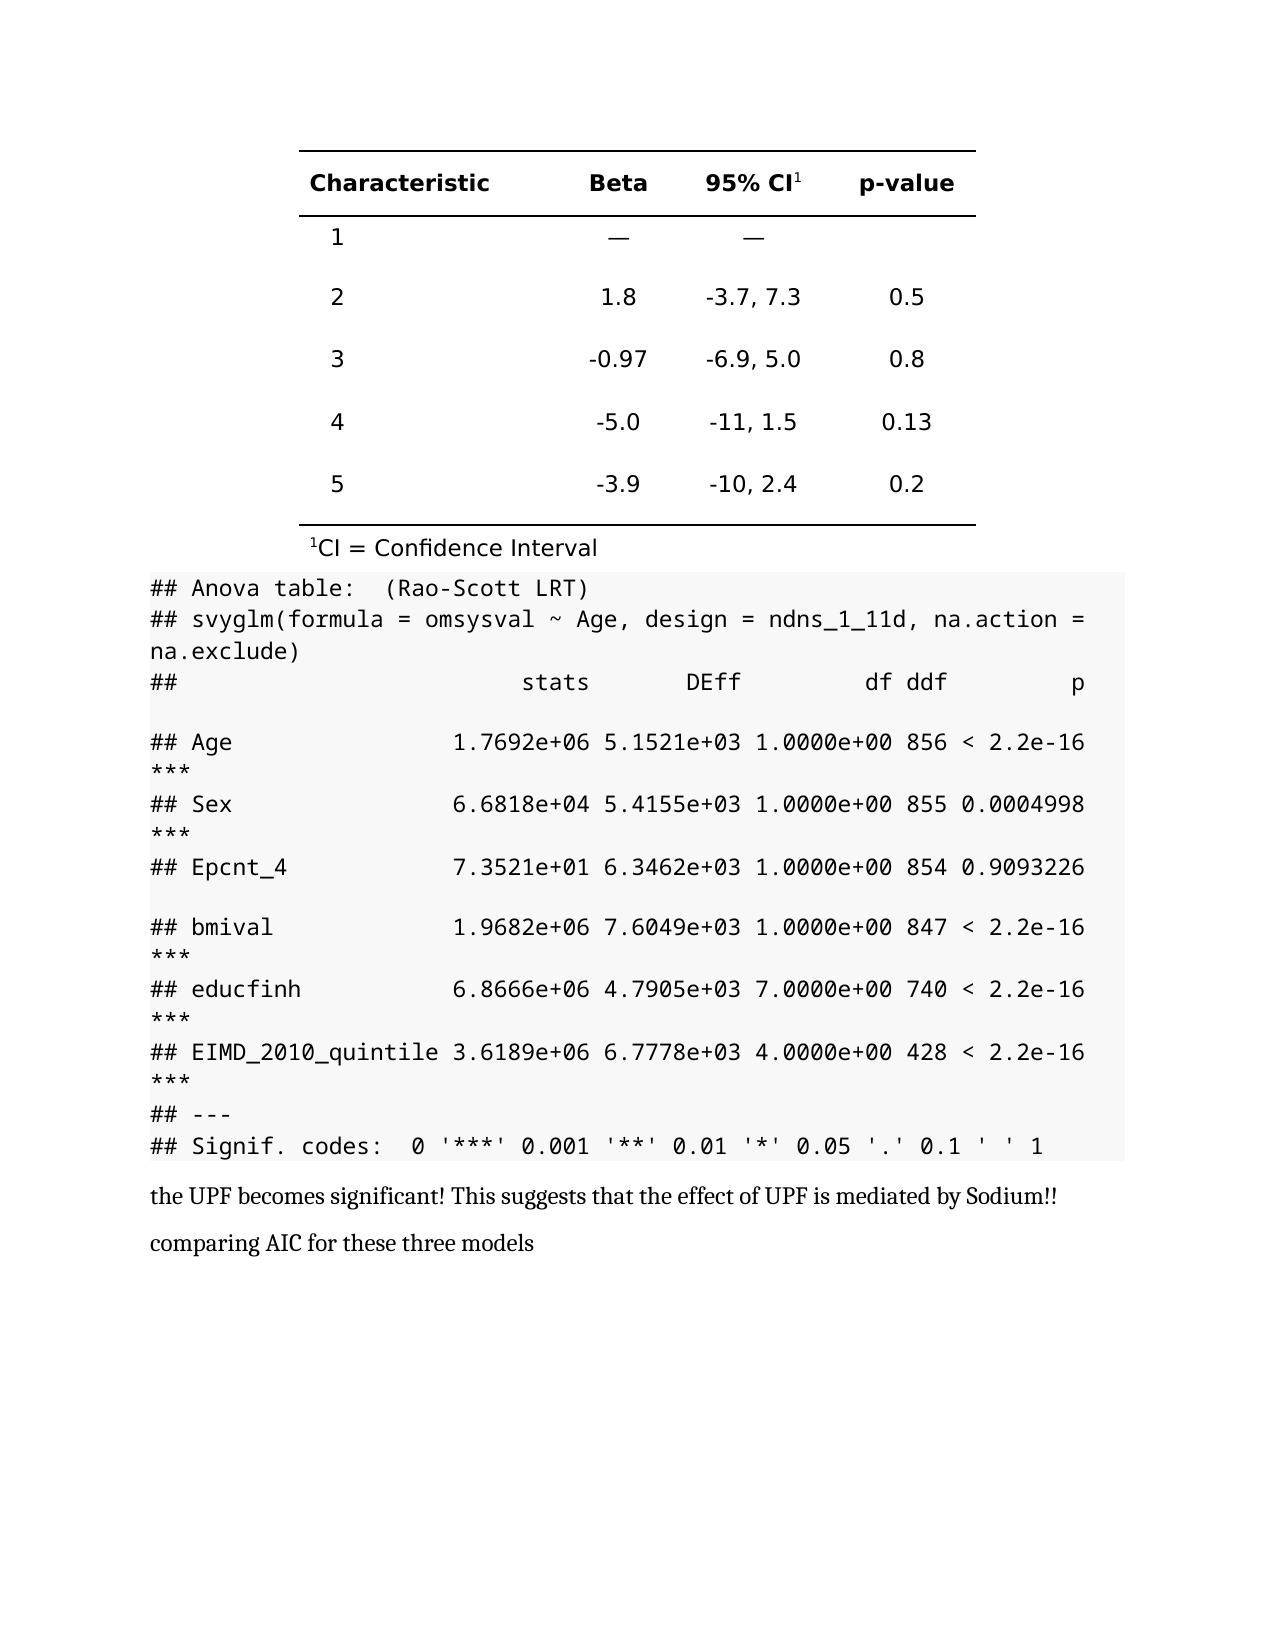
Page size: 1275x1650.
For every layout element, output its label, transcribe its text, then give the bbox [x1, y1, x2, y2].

text the UPF becomes significant! This suggests that the effect of UPF is mediated by Sodium!! [150, 1182, 1125, 1210]
table_cell 5 [299, 462, 567, 524]
table_cell -10, 2.4 [670, 462, 837, 524]
table_header 95% CI1 [670, 152, 837, 215]
table_header p-value [837, 152, 976, 215]
table_cell [837, 217, 976, 274]
table_cell 1CI = Confidence Interval [299, 526, 976, 572]
text comparing AIC for these three models [150, 1229, 1125, 1258]
table_cell 0.13 [837, 400, 976, 462]
table_cell — [567, 217, 669, 274]
table_cell -11, 1.5 [670, 400, 837, 462]
table_cell 1 [299, 217, 567, 274]
table_cell -5.0 [567, 400, 669, 462]
table_cell — [670, 217, 837, 274]
table_cell 1.8 [567, 275, 669, 337]
table_cell 0.5 [837, 275, 976, 337]
table_header Beta [567, 152, 669, 215]
table_cell -6.9, 5.0 [670, 337, 837, 399]
table_cell -0.97 [567, 337, 669, 399]
table_cell 4 [299, 400, 567, 462]
table_cell 0.8 [837, 337, 976, 399]
table_cell -3.9 [567, 462, 669, 524]
text ## Anova table: (Rao-Scott LRT) ## svyglm(formula = omsysval ~ Age, design = ndns_1_11d, na.action = na.exclude) ## stats DEff df ddf p ## Age 1.7692e+06 5.1521e+03 1.0000e+00 856 < 2.2e-16 *** ## Sex 6.6818e+04 5.4155e+03 1.0000e+00 855 0.0004998 *** ## Epcnt_4 7.3521e+01 6.3462e+03 1.0000e+00 854 0.9093226 ## bmival 1.9682e+06 7.6049e+03 1.0000e+00 847 < 2.2e-16 *** ## educfinh 6.8666e+06 4.7905e+03 7.0000e+00 740 < 2.2e-16 *** ## EIMD_2010_quintile 3.6189e+06 6.7778e+03 4.0000e+00 428 < 2.2e-16 *** ## --- ## Signif. codes: 0 '***' 0.001 '**' 0.01 '*' 0.05 '.' 0.1 ' ' 1 [150, 572, 1125, 1161]
table_header Characteristic [299, 152, 567, 215]
table_cell 0.2 [837, 462, 976, 524]
table_cell 3 [299, 337, 567, 399]
table_cell -3.7, 7.3 [670, 275, 837, 337]
table_cell 2 [299, 275, 567, 337]
